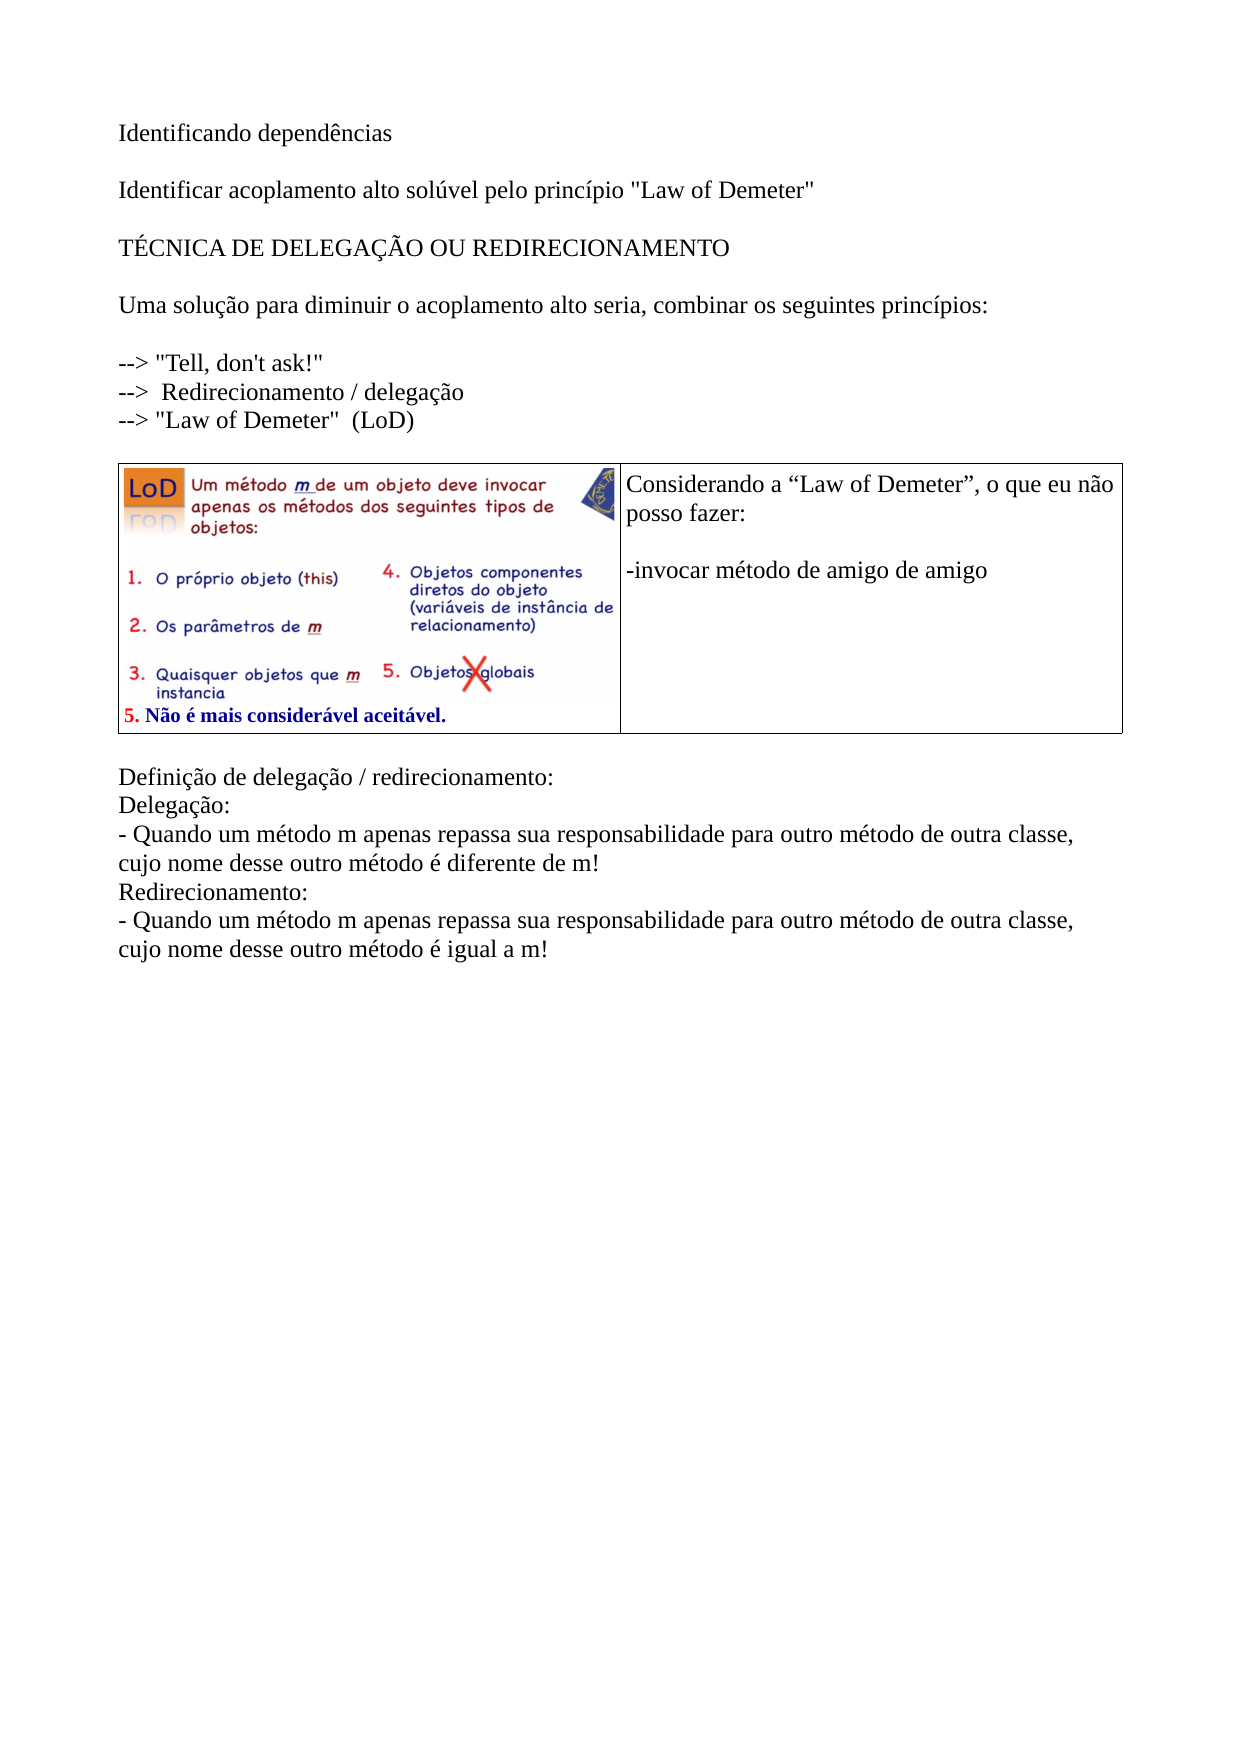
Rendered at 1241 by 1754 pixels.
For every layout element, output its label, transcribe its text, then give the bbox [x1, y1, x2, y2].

text Uma solução para diminuir o acoplamento alto seria, combinar os seguintes princípios: [118, 291, 1122, 319]
text - Quando um método m apenas repassa sua responsabilidade para outro método de outra classe, cujo nome desse outro método é igual a m! [118, 906, 1122, 963]
table_header Considerando a “Law of Demeter”, o que eu não posso fazer: -invocar método de amigo de amigo [621, 464, 1122, 733]
picture [123, 468, 615, 704]
text --> "Law of Demeter" (LoD) [118, 406, 1122, 434]
text --> Redirecionamento / delegação [118, 377, 1122, 406]
text Identificando dependências [118, 118, 1122, 147]
text Delegação: [118, 791, 1122, 819]
text Redirecionamento: [118, 877, 1122, 906]
text - Quando um método m apenas repassa sua responsabilidade para outro método de outra classe, cujo nome desse outro método é diferente de m! [118, 819, 1122, 877]
table_header 5. Não é mais considerável aceitável. [119, 464, 620, 733]
text Definição de delegação / redirecionamento: [118, 762, 1122, 791]
text Identificar acoplamento alto solúvel pelo princípio "Law of Demeter" [118, 176, 1122, 204]
text --> "Tell, don't ask!" [118, 348, 1122, 377]
text TÉCNICA DE DELEGAÇÃO OU REDIRECIONAMENTO [118, 233, 1122, 262]
